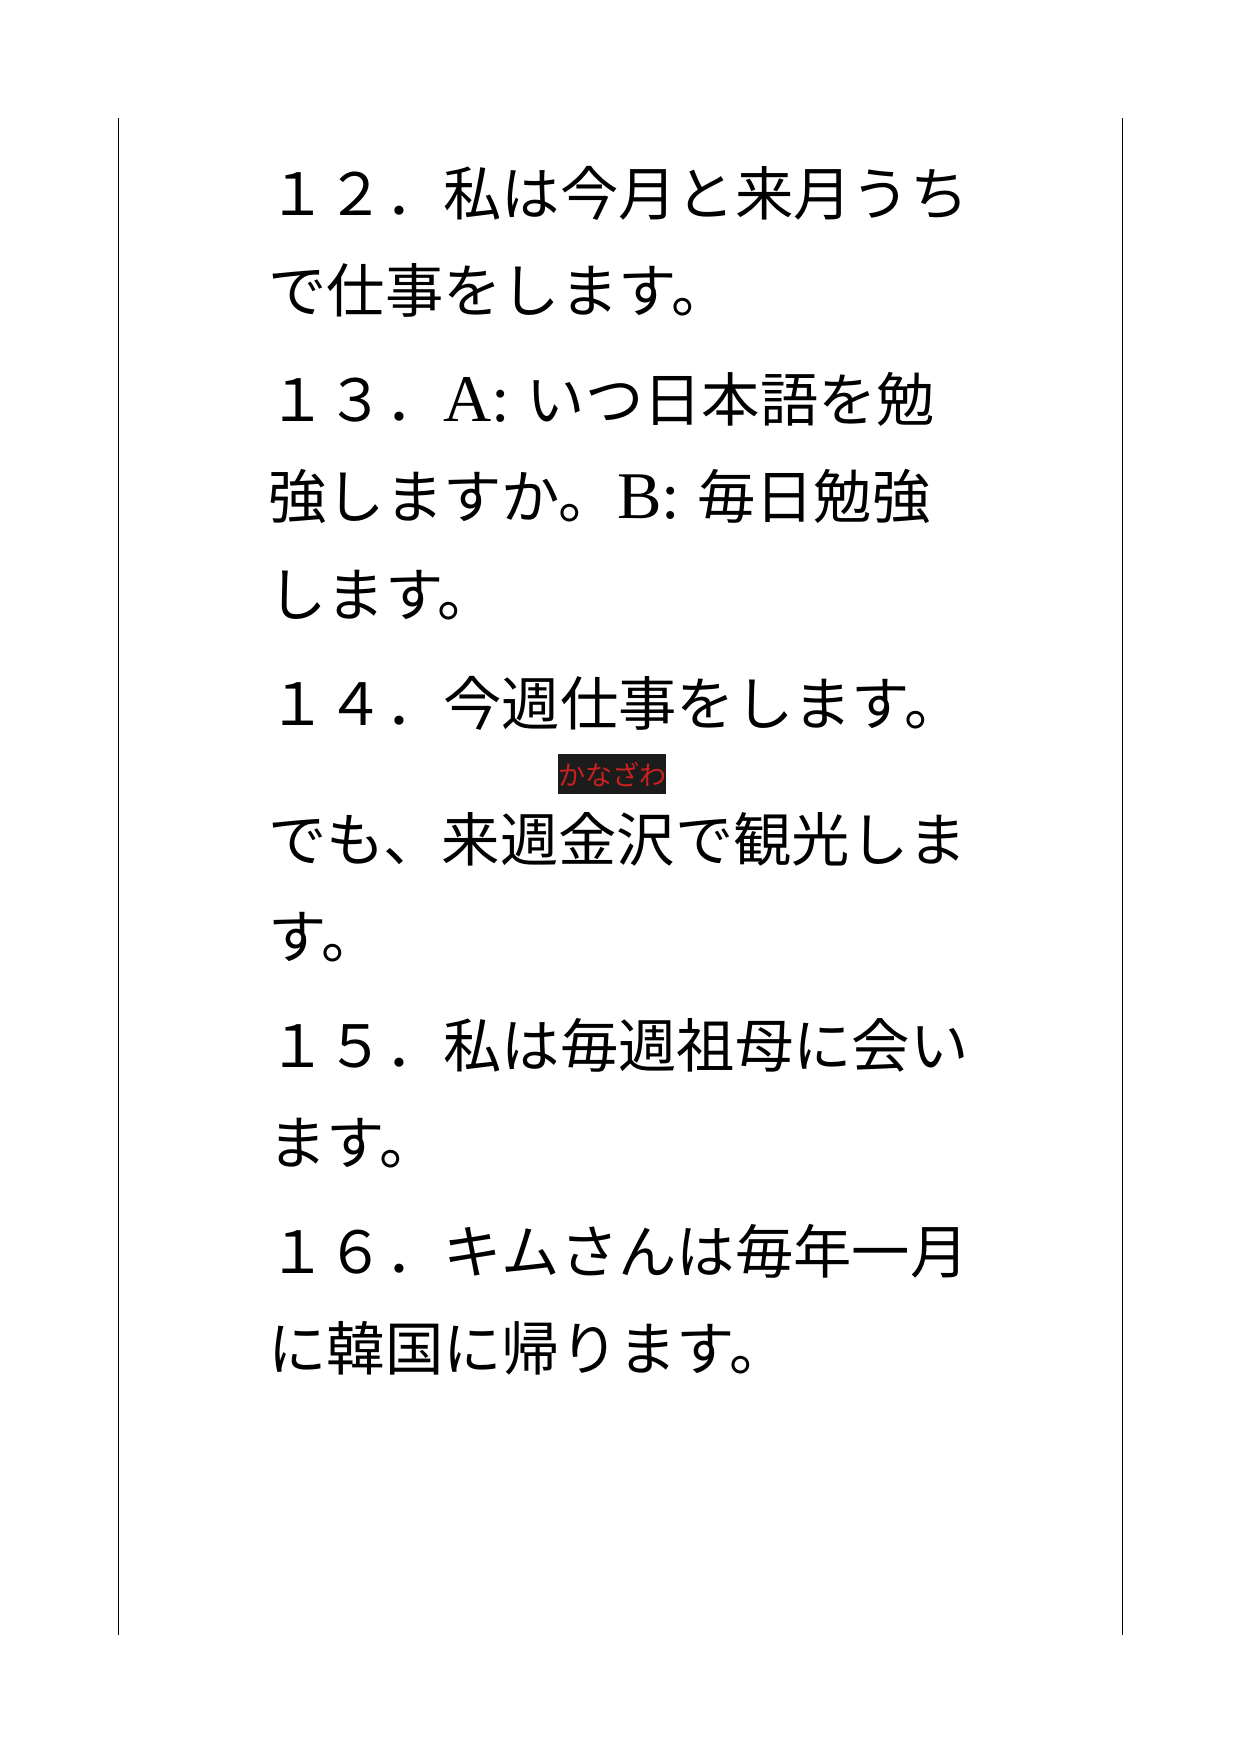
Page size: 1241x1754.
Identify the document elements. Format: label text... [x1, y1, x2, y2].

text １６．キムさんは毎年一月に韓国に帰ります。 [268, 1206, 972, 1387]
text １５．私は毎週祖母に会います。 [268, 1000, 972, 1181]
text １３．A: いつ日本語を勉強しますか。B: 毎日勉強します。 [268, 354, 972, 633]
text １４．今週仕事をします。でも、来週金沢かなざわで観光します。 [268, 657, 972, 975]
text １２．私は今月と来月うちで仕事をします。 [268, 148, 972, 330]
